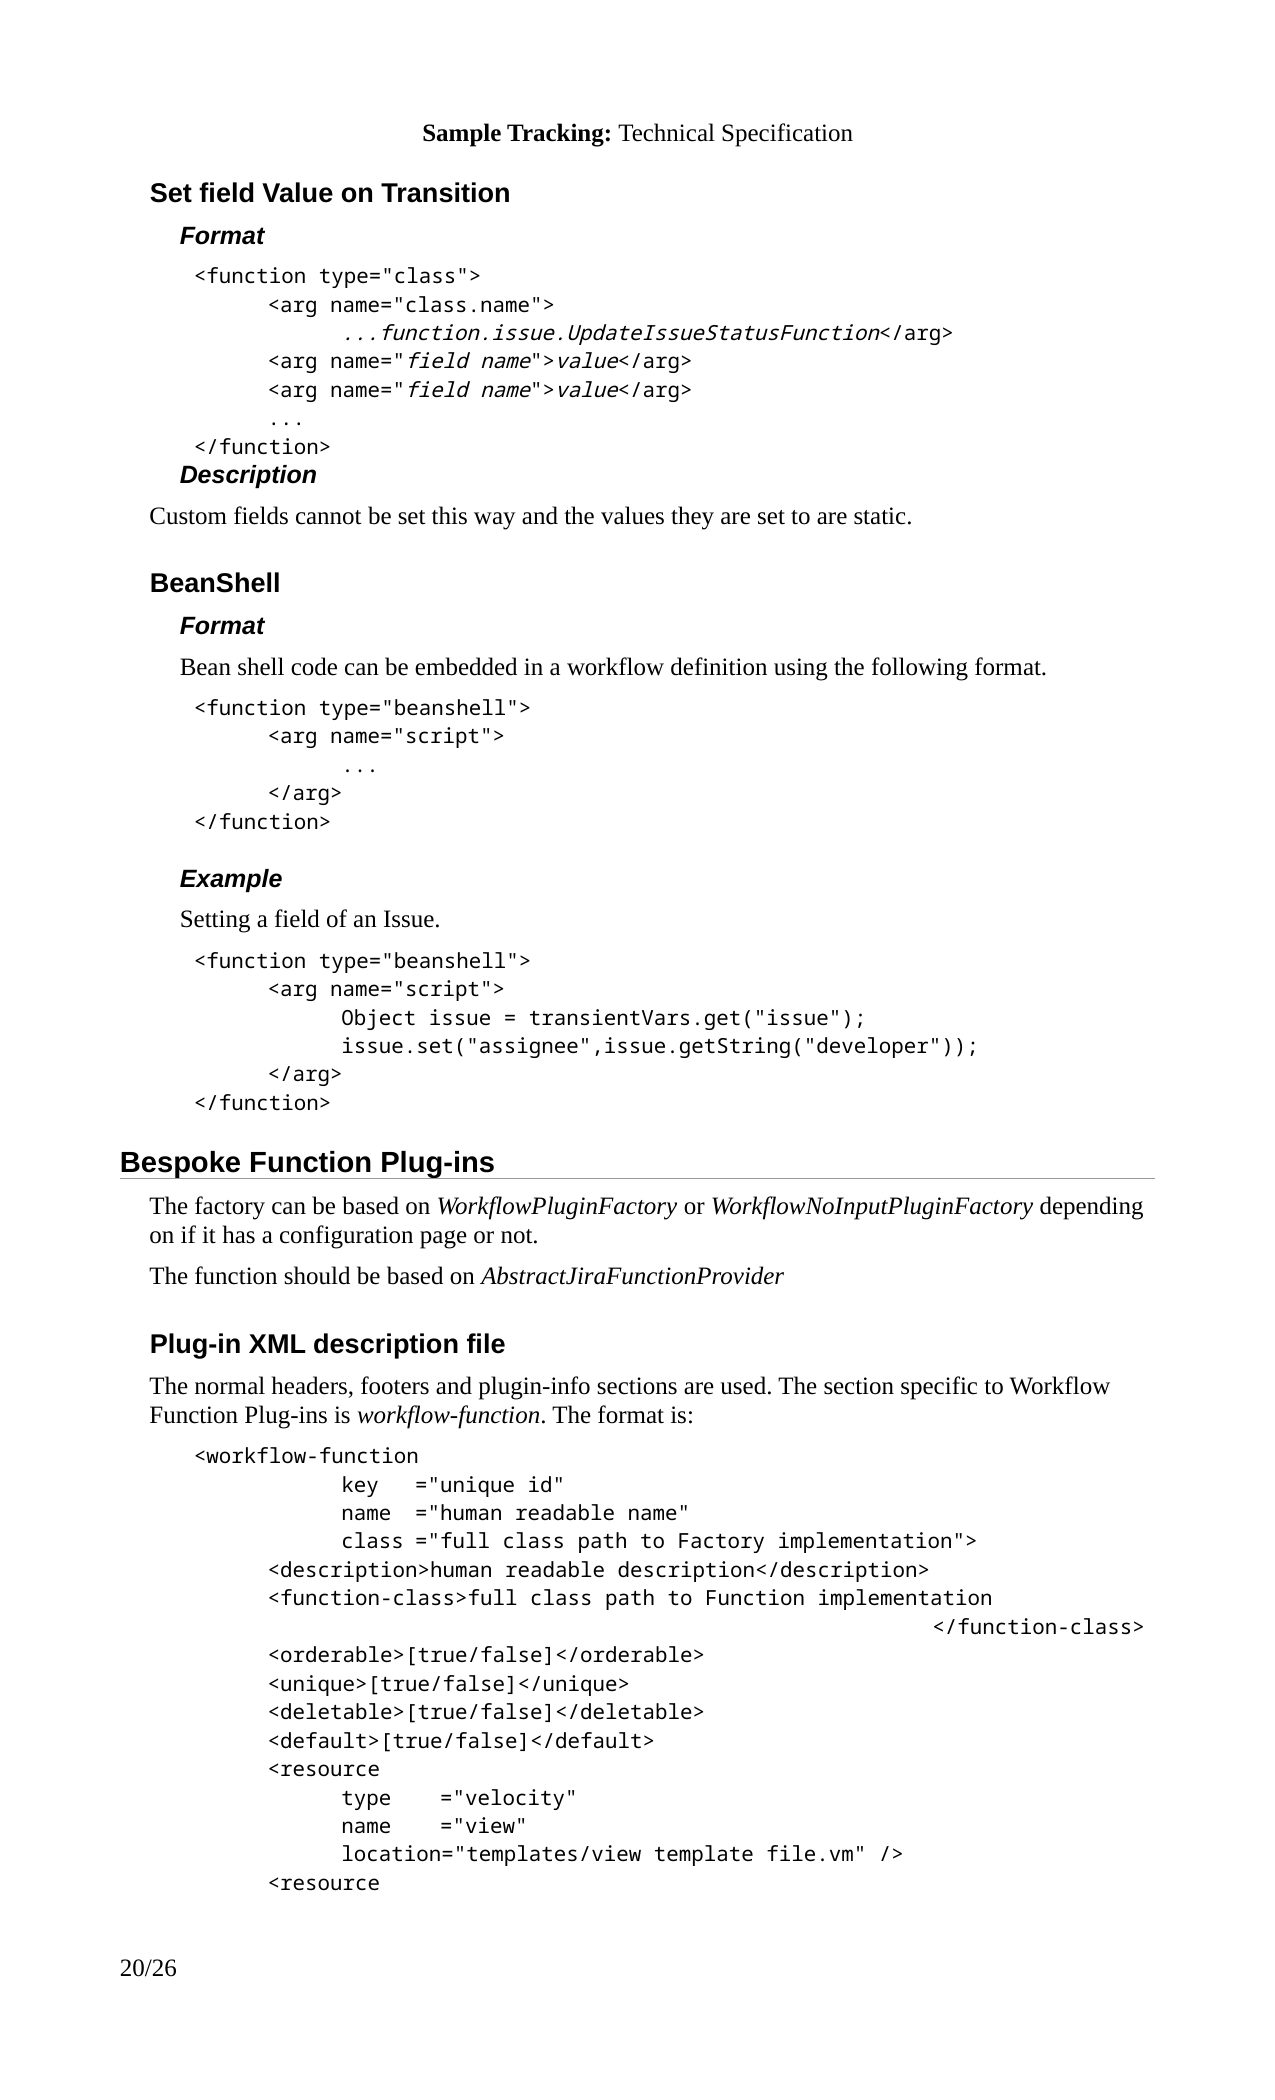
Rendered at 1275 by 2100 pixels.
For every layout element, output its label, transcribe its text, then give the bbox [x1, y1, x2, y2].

subtitle BeanShell [149, 567, 1155, 599]
text <function-class>full class path to Function implementation [119, 1583, 1155, 1612]
text <unique>[true/false]</unique> [119, 1669, 1155, 1697]
text type ="velocity" [119, 1783, 1155, 1811]
text <orderable>[true/false]</orderable> [119, 1640, 1155, 1669]
text </function-class> [119, 1612, 1155, 1640]
text <function type="class"> [119, 261, 1155, 290]
text name ="human readable name" [119, 1498, 1155, 1527]
text <resource [119, 1868, 1155, 1896]
text Custom fields cannot be set this way and the values they are set to are static. [149, 501, 1155, 530]
text <arg name="field name">value</arg> [119, 375, 1155, 403]
text <workflow-function [119, 1441, 1155, 1470]
subtitle Example [179, 864, 1155, 892]
subtitle Description [179, 460, 1155, 489]
subtitle Plug-in XML description file [149, 1328, 1155, 1359]
text The normal headers, footers and plugin-info sections are used. The section specific to Workflow Function Plug-ins is workflow-function. The format is: [149, 1371, 1155, 1429]
subtitle Set field Value on Transition [149, 177, 1155, 208]
text name ="view" [119, 1811, 1155, 1839]
text location="templates/view template file.vm" /> [119, 1839, 1155, 1868]
text </function> [119, 432, 1155, 460]
text <default>[true/false]</default> [119, 1726, 1155, 1754]
text </arg> [119, 1059, 1155, 1088]
text <description>human readable description</description> [119, 1555, 1155, 1583]
text <resource [119, 1754, 1155, 1783]
text <function type="beanshell"> [119, 946, 1155, 974]
text </function> [119, 1088, 1155, 1116]
text </arg> [119, 778, 1155, 807]
text Object issue = transientVars.get("issue"); [119, 1003, 1155, 1031]
subtitle Bespoke Function Plug-ins [119, 1145, 1155, 1179]
text <arg name="field name">value</arg> [119, 347, 1155, 375]
text ...function.issue.UpdateIssueStatusFunction</arg> [119, 318, 1155, 347]
text issue.set("assignee",issue.getString("developer")); [119, 1031, 1155, 1059]
text Bean shell code can be embedded in a workflow definition using the following format. [179, 652, 1095, 681]
text <arg name="script"> [119, 974, 1155, 1003]
text <arg name="class.name"> [119, 290, 1155, 318]
text The factory can be based on WorkflowPluginFactory or WorkflowNoInputPluginFactory depending on if it has a configuration page or not. [149, 1191, 1155, 1249]
text </function> [119, 807, 1155, 835]
text ... [119, 750, 1155, 778]
text <deletable>[true/false]</deletable> [119, 1697, 1155, 1726]
text <function type="beanshell"> [119, 693, 1155, 722]
text <arg name="script"> [119, 722, 1155, 750]
text The function should be based on AbstractJiraFunctionProvider [149, 1261, 1155, 1290]
subtitle Format [179, 221, 1155, 249]
text Setting a field of an Issue. [179, 904, 1095, 933]
text class ="full class path to Factory implementation"> [119, 1527, 1155, 1555]
text key ="unique id" [119, 1470, 1155, 1498]
subtitle Format [179, 611, 1155, 640]
text ... [119, 403, 1155, 432]
